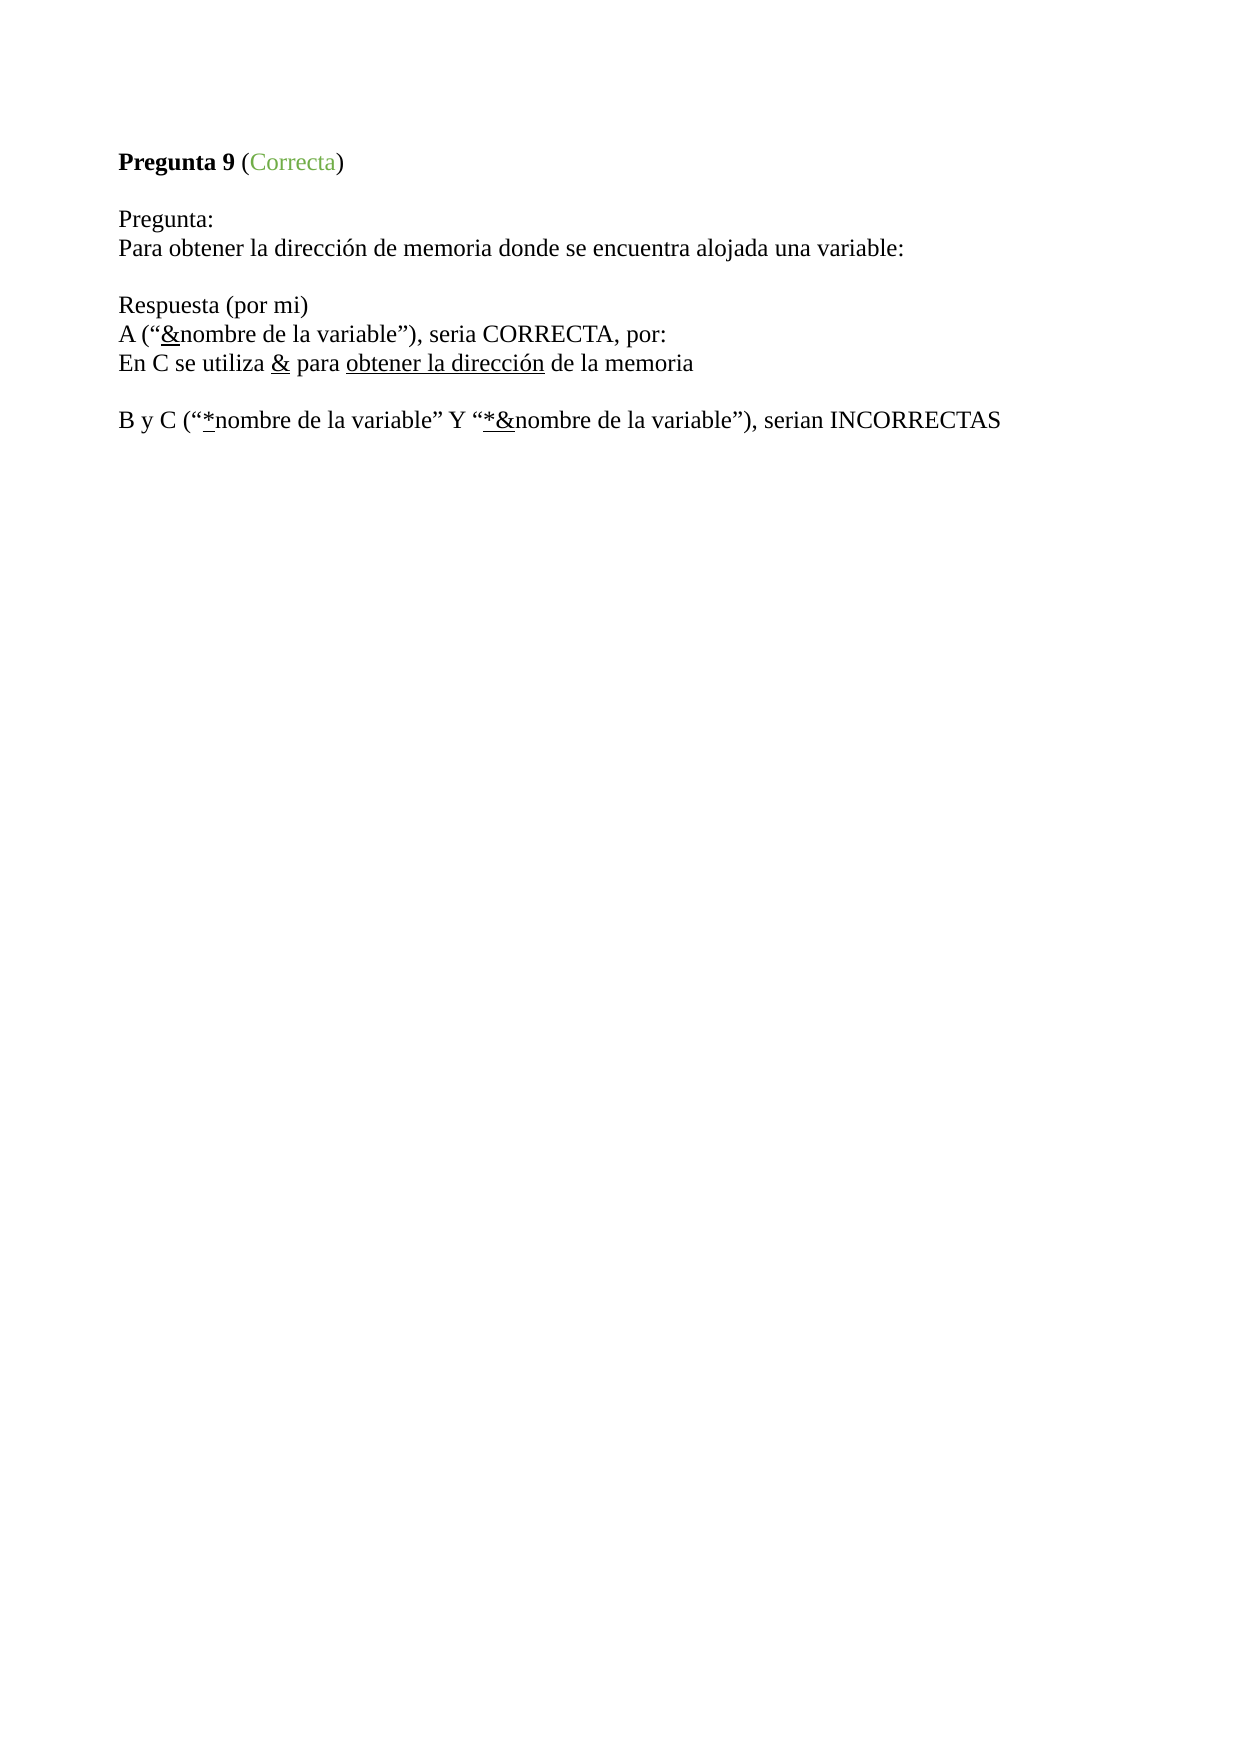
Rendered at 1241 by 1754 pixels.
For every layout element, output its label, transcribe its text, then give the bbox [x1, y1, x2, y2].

text B y C (“*nombre de la variable” Y “*&nombre de la variable”), serian INCORRECTAS [118, 406, 1122, 434]
text Pregunta: [118, 204, 1122, 233]
text En C se utiliza & para obtener la dirección de la memoria [118, 348, 1122, 377]
text Para obtener la dirección de memoria donde se encuentra alojada una variable: [118, 233, 1122, 262]
text Pregunta 9 (Correcta) [118, 147, 1122, 176]
text Respuesta (por mi) [118, 291, 1122, 319]
text A (“&nombre de la variable”), seria CORRECTA, por: [118, 319, 1122, 348]
